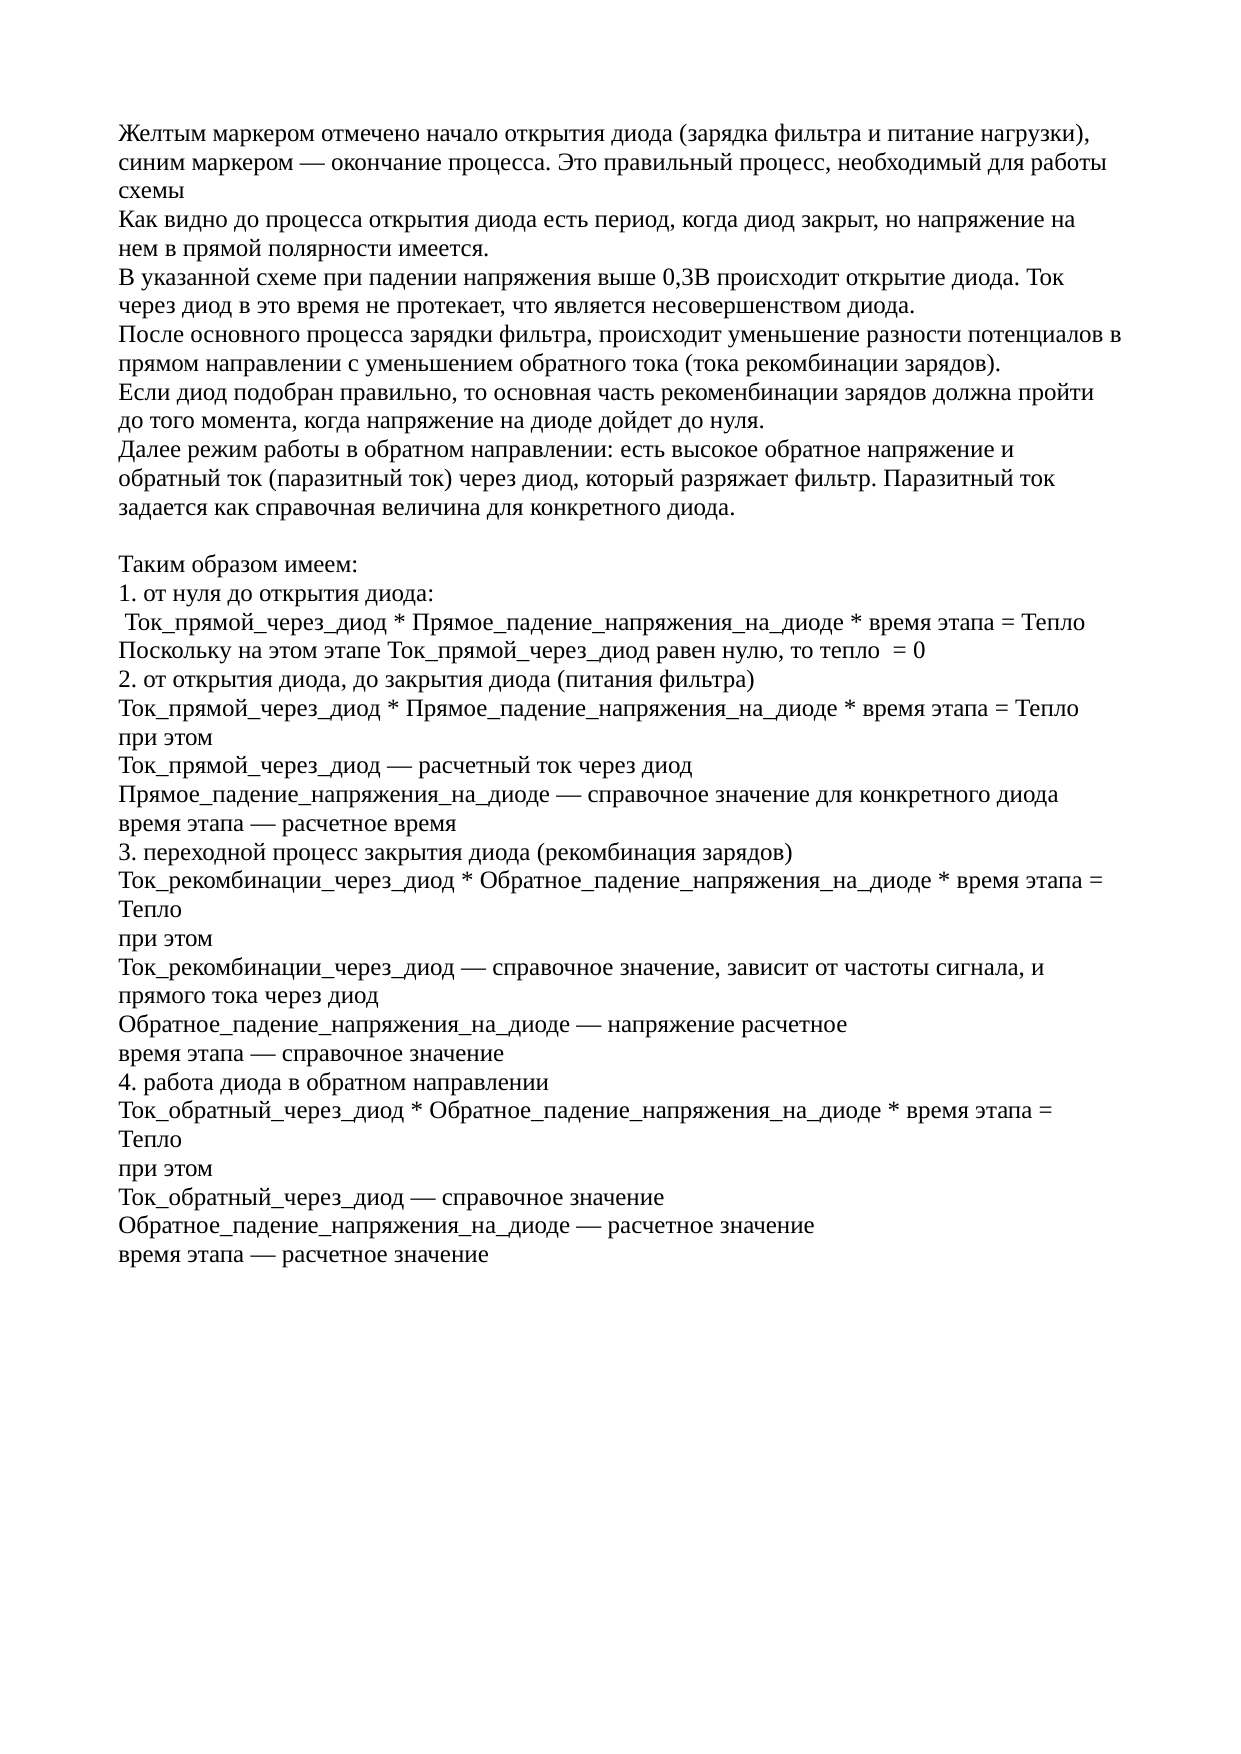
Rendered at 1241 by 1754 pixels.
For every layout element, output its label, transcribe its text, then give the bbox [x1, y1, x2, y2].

text Обратное_падение_напряжения_на_диоде — напряжение расчетное [118, 1009, 1122, 1038]
text В указанной схеме при падении напряжения выше 0,3В происходит открытие диода. Ток через диод в это время не протекает, что является несовершенством диода. [118, 262, 1122, 319]
text Ток_рекомбинации_через_диод — справочное значение, зависит от частоты сигнала, и прямого тока через диод [118, 952, 1122, 1009]
text Обратное_падение_напряжения_на_диоде — расчетное значение [118, 1211, 1122, 1239]
text Как видно до процесса открытия диода есть период, когда диод закрыт, но напряжение на нем в прямой полярности имеется. [118, 204, 1122, 262]
text После основного процесса зарядки фильтра, происходит уменьшение разности потенциалов в прямом направлении с уменьшением обратного тока (тока рекомбинации зарядов). [118, 319, 1122, 377]
text Ток_обратный_через_диод — справочное значение [118, 1182, 1122, 1211]
text Прямое_падение_напряжения_на_диоде — справочное значение для конкретного диода [118, 779, 1122, 808]
text Ток_прямой_через_диод * Прямое_падение_напряжения_на_диоде * время этапа = Тепло [118, 693, 1122, 722]
text 3. переходной процесс закрытия диода (рекомбинация зарядов) [118, 837, 1122, 866]
text Ток_прямой_через_диод * Прямое_падение_напряжения_на_диоде * время этапа = Тепло [118, 607, 1122, 636]
text время этапа — справочное значение [118, 1038, 1122, 1067]
text Далее режим работы в обратном направлении: есть высокое обратное напряжение и обратный ток (паразитный ток) через диод, который разряжает фильтр. Паразитный ток задается как справочная величина для конкретного диода. [118, 434, 1122, 521]
text Если диод подобран правильно, то основная часть рекоменбинации зарядов должна пройти до того момента, когда напряжение на диоде дойдет до нуля. [118, 377, 1122, 434]
text 2. от открытия диода, до закрытия диода (питания фильтра) [118, 664, 1122, 693]
text время этапа — расчетное время [118, 808, 1122, 837]
text Ток_прямой_через_диод — расчетный ток через диод [118, 751, 1122, 779]
text Ток_рекомбинации_через_диод * Обратное_падение_напряжения_на_диоде * время этапа = Тепло [118, 866, 1122, 923]
text 4. работа диода в обратном направлении [118, 1067, 1122, 1096]
text при этом [118, 722, 1122, 751]
text Поскольку на этом этапе Ток_прямой_через_диод равен нулю, то тепло = 0 [118, 636, 1122, 664]
text 1. от нуля до открытия диода: [118, 578, 1122, 607]
text при этом [118, 923, 1122, 952]
text Ток_обратный_через_диод * Обратное_падение_напряжения_на_диоде * время этапа = Тепло [118, 1096, 1122, 1153]
text при этом [118, 1153, 1122, 1182]
text время этапа — расчетное значение [118, 1239, 1122, 1268]
text Желтым маркером отмечено начало открытия диода (зарядка фильтра и питание нагрузки), синим маркером — окончание процесса. Это правильный процесс, необходимый для работы схемы [118, 118, 1122, 204]
text Таким образом имеем: [118, 549, 1122, 578]
